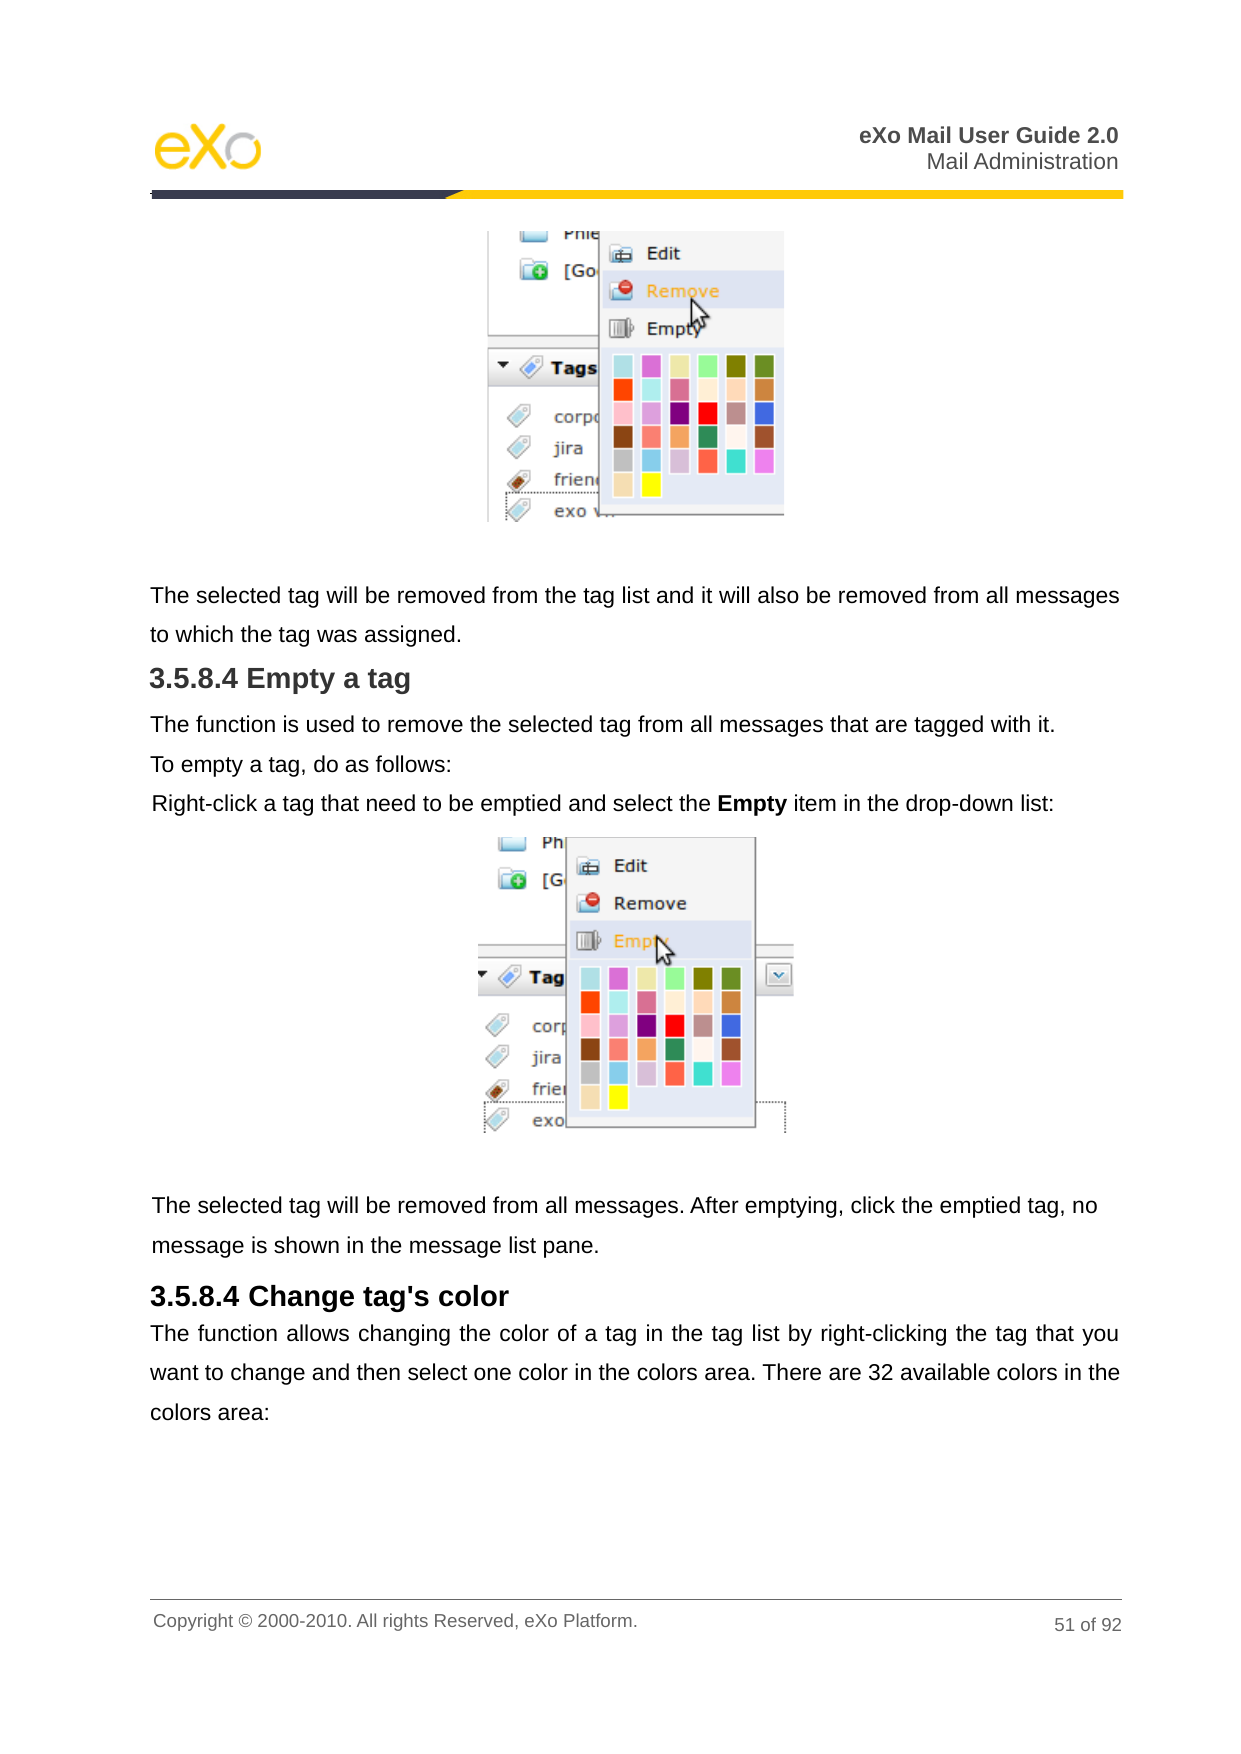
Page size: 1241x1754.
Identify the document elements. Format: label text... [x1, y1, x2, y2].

text The selected tag will be removed from the tag list and it will also be removed from all messages to which the tag was assigned. [150, 582, 1122, 648]
text The function is used to remove the selected tag from all messages that are tagged with it. [150, 711, 1122, 737]
text The function allows changing the color of a tag in the tag list by right-clicking the tag that you want to change and then select one color in the colors area. There are 32 available colors in the colors area: [150, 1320, 1122, 1425]
list Right-click a tag that need to be emptied and select the Empty item in the drop-down list: [114, 790, 1122, 816]
picture [487, 231, 785, 522]
text To empty a tag, do as follows: [150, 751, 1122, 777]
list The selected tag will be removed from all messages. After emptying, click the emptied tag, no message is shown in the message list pane. [114, 1192, 1122, 1258]
subtitle Change tag's color [150, 1279, 1122, 1312]
subtitle 3.5.8.4 Empty a tag [95, 661, 1122, 694]
picture [478, 837, 794, 1133]
picture [151, 190, 1124, 199]
picture [155, 123, 262, 170]
